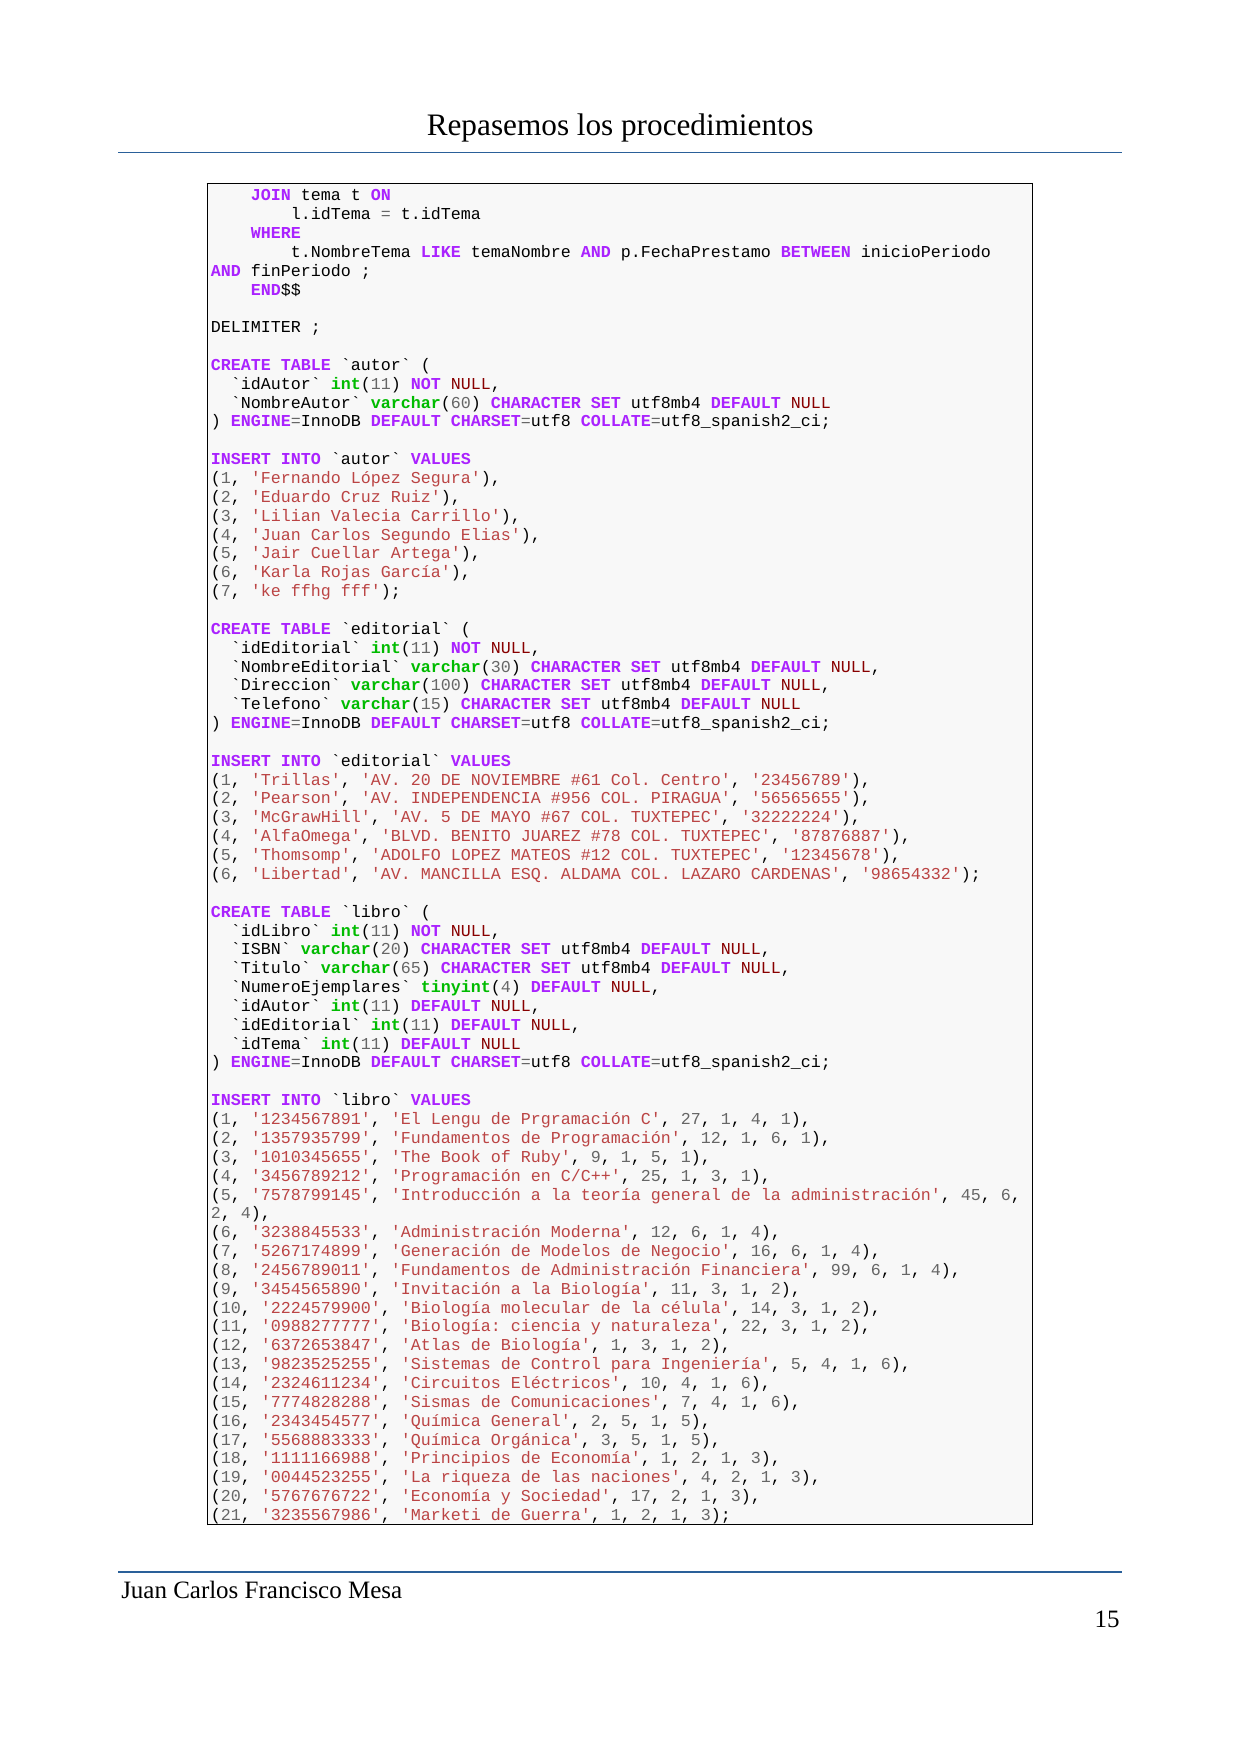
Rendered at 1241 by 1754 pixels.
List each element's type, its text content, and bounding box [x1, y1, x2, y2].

text (16, '2343454577', 'Química General', 2, 5, 1, 5), [208, 1408, 1032, 1427]
text ) ENGINE=InnoDB DEFAULT CHARSET=utf8 COLLATE=utf8_spanish2_ci; [208, 1050, 1032, 1069]
text (2, 'Eduardo Cruz Ruiz'), [208, 484, 1032, 503]
text `ISBN` varchar(20) CHARACTER SET utf8mb4 DEFAULT NULL, [208, 937, 1032, 956]
text (4, 'AlfaOmega', 'BLVD. BENITO JUAREZ #78 COL. TUXTEPEC', '87876887'), [208, 824, 1032, 843]
text ) ENGINE=InnoDB DEFAULT CHARSET=utf8 COLLATE=utf8_spanish2_ci; [208, 409, 1032, 428]
text INSERT INTO `editorial` VALUES [208, 748, 1032, 767]
text (6, 'Libertad', 'AV. MANCILLA ESQ. ALDAMA COL. LAZARO CARDENAS', '98654332'); [208, 862, 1032, 880]
text (14, '2324611234', 'Circuitos Eléctricos', 10, 4, 1, 6), [208, 1371, 1032, 1389]
text CREATE TABLE `autor` ( [208, 352, 1032, 371]
text (13, '9823525255', 'Sistemas de Control para Ingeniería', 5, 4, 1, 6), [208, 1352, 1032, 1371]
text (19, '0044523255', 'La riqueza de las naciones', 4, 2, 1, 3), [208, 1465, 1032, 1484]
text CREATE TABLE `libro` ( [208, 899, 1032, 918]
text t.NombreTema LIKE temaNombre AND p.FechaPrestamo BETWEEN inicioPeriodo AND finPeriodo ; [208, 239, 1032, 277]
text (7, 'ke ffhg fff'); [208, 579, 1032, 598]
text `Telefono` varchar(15) CHARACTER SET utf8mb4 DEFAULT NULL [208, 692, 1032, 711]
text (8, '2456789011', 'Fundamentos de Administración Financiera', 99, 6, 1, 4), [208, 1257, 1032, 1276]
text (20, '5767676722', 'Economía y Sociedad', 17, 2, 1, 3), [208, 1484, 1032, 1503]
text (1, 'Trillas', 'AV. 20 DE NOVIEMBRE #61 Col. Centro', '23456789'), [208, 767, 1032, 786]
text `idLibro` int(11) NOT NULL, [208, 918, 1032, 937]
text `NombreEditorial` varchar(30) CHARACTER SET utf8mb4 DEFAULT NULL, [208, 654, 1032, 673]
text (1, '1234567891', 'El Lengu de Prgramación C', 27, 1, 4, 1), [208, 1107, 1032, 1126]
text (15, '7774828288', 'Sismas de Comunicaciones', 7, 4, 1, 6), [208, 1389, 1032, 1408]
text CREATE TABLE `editorial` ( [208, 616, 1032, 635]
text WHERE [208, 221, 1032, 239]
text `NombreAutor` varchar(60) CHARACTER SET utf8mb4 DEFAULT NULL [208, 390, 1032, 409]
text `idAutor` int(11) NOT NULL, [208, 371, 1032, 390]
text `idAutor` int(11) DEFAULT NULL, [208, 993, 1032, 1012]
text (5, 'Jair Cuellar Artega'), [208, 541, 1032, 560]
text (5, '7578799145', 'Introducción a la teoría general de la administración', 45, 6, 2, 4), [208, 1182, 1032, 1220]
text `NumeroEjemplares` tinyint(4) DEFAULT NULL, [208, 975, 1032, 993]
text (3, 'McGrawHill', 'AV. 5 DE MAYO #67 COL. TUXTEPEC', '32222224'), [208, 805, 1032, 824]
text `idEditorial` int(11) NOT NULL, [208, 635, 1032, 654]
text (3, 'Lilian Valecia Carrillo'), [208, 503, 1032, 522]
text (4, 'Juan Carlos Segundo Elias'), [208, 522, 1032, 541]
text INSERT INTO `autor` VALUES [208, 447, 1032, 466]
text `idTema` int(11) DEFAULT NULL [208, 1031, 1032, 1050]
text (12, '6372653847', 'Atlas de Biología', 1, 3, 1, 2), [208, 1333, 1032, 1352]
text END$$ [208, 277, 1032, 296]
text (17, '5568883333', 'Química Orgánica', 3, 5, 1, 5), [208, 1427, 1032, 1446]
text (6, 'Karla Rojas García'), [208, 560, 1032, 579]
text l.idTema = t.idTema [208, 202, 1032, 221]
text (5, 'Thomsomp', 'ADOLFO LOPEZ MATEOS #12 COL. TUXTEPEC', '12345678'), [208, 843, 1032, 862]
text ) ENGINE=InnoDB DEFAULT CHARSET=utf8 COLLATE=utf8_spanish2_ci; [208, 711, 1032, 729]
text (9, '3454565890', 'Invitación a la Biología', 11, 3, 1, 2), [208, 1276, 1032, 1295]
text (18, '1111166988', 'Principios de Economía', 1, 2, 1, 3), [208, 1446, 1032, 1465]
text (21, '3235567986', 'Marketi de Guerra', 1, 2, 1, 3); [208, 1503, 1032, 1524]
text (2, '1357935799', 'Fundamentos de Programación', 12, 1, 6, 1), [208, 1126, 1032, 1144]
text (6, '3238845533', 'Administración Moderna', 12, 6, 1, 4), [208, 1220, 1032, 1239]
text (2, 'Pearson', 'AV. INDEPENDENCIA #956 COL. PIRAGUA', '56565655'), [208, 786, 1032, 805]
text (4, '3456789212', 'Programación en C/C++', 25, 1, 3, 1), [208, 1163, 1032, 1182]
text JOIN tema t ON [208, 184, 1032, 202]
text (1, 'Fernando López Segura'), [208, 466, 1032, 484]
text `Direccion` varchar(100) CHARACTER SET utf8mb4 DEFAULT NULL, [208, 673, 1032, 692]
text DELIMITER ; [208, 315, 1032, 334]
text (7, '5267174899', 'Generación de Modelos de Negocio', 16, 6, 1, 4), [208, 1239, 1032, 1257]
text (3, '1010345655', 'The Book of Ruby', 9, 1, 5, 1), [208, 1144, 1032, 1163]
text (10, '2224579900', 'Biología molecular de la célula', 14, 3, 1, 2), [208, 1295, 1032, 1314]
text INSERT INTO `libro` VALUES [208, 1088, 1032, 1107]
text (11, '0988277777', 'Biología: ciencia y naturaleza', 22, 3, 1, 2), [208, 1314, 1032, 1333]
text `idEditorial` int(11) DEFAULT NULL, [208, 1012, 1032, 1031]
text `Titulo` varchar(65) CHARACTER SET utf8mb4 DEFAULT NULL, [208, 956, 1032, 975]
